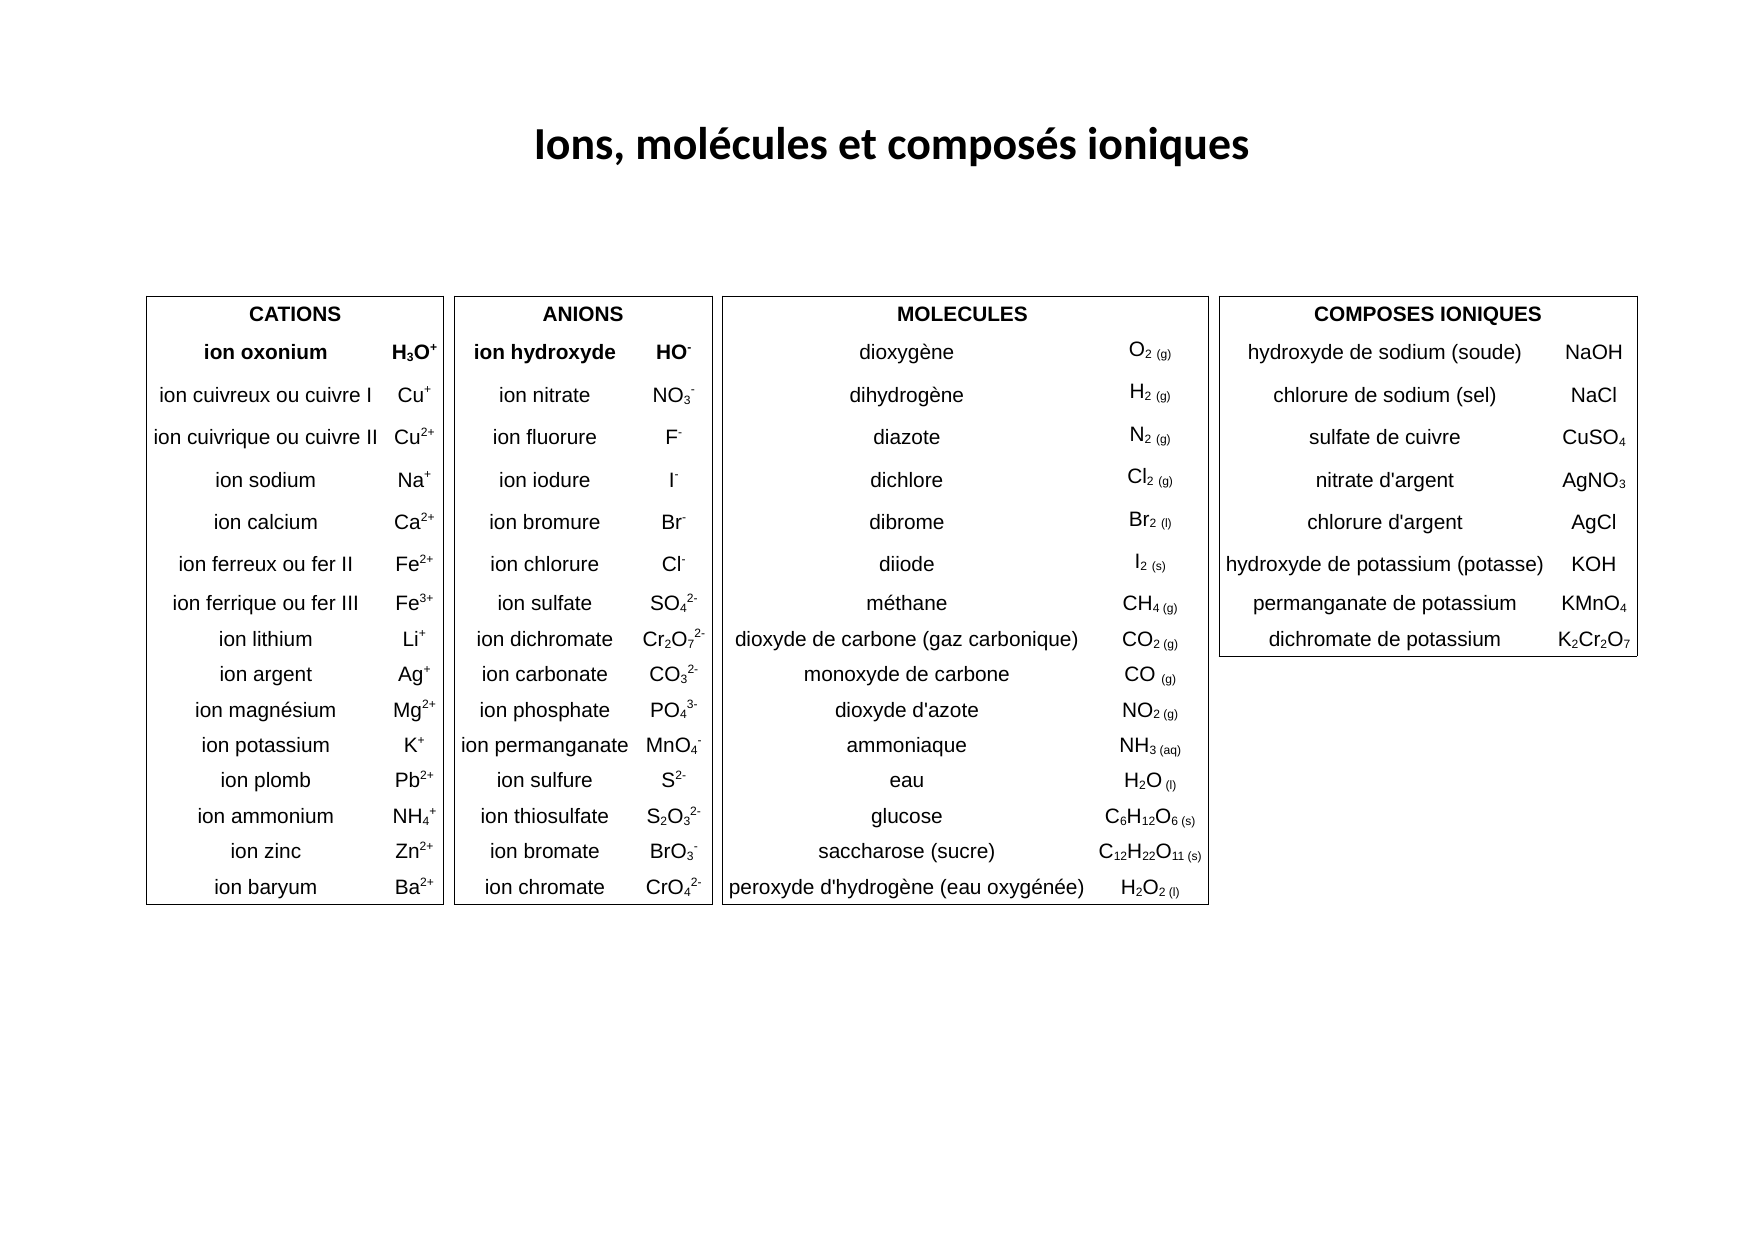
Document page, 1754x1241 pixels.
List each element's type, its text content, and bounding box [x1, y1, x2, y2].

table_cell BrO3- [635, 834, 712, 869]
table_cell ion chromate [455, 869, 635, 904]
table_cell ion fluorure [455, 416, 635, 458]
table_cell [1551, 657, 1637, 692]
table_cell NaOH [1551, 331, 1637, 373]
table_cell ion cuivrique ou cuivre II [147, 416, 385, 458]
table_cell ion calcium [147, 501, 385, 543]
table_cell permanganate de potassium [1220, 585, 1551, 621]
table_cell dibrome [723, 501, 1091, 543]
table_cell ion dichromate [455, 621, 635, 656]
table_cell [1219, 869, 1551, 904]
table_cell ion cuivreux ou cuivre I [147, 374, 385, 416]
table_cell [713, 692, 722, 727]
table_cell ion ammonium [147, 798, 385, 833]
table_cell NaCl [1551, 374, 1637, 416]
table_header ANIONS [455, 297, 712, 331]
table_cell [1219, 692, 1551, 727]
table_cell HO- [635, 331, 712, 373]
table_header [444, 296, 454, 331]
table_cell [1551, 834, 1637, 869]
table_cell [444, 458, 454, 501]
table_cell Cl- [635, 543, 712, 585]
table_cell dioxygène [723, 331, 1091, 373]
table_cell ion hydroxyde [455, 331, 635, 373]
table_cell ion plomb [147, 763, 385, 798]
table_cell [444, 416, 454, 458]
table_cell Fe3+ [385, 585, 443, 621]
table_cell [713, 331, 722, 373]
table_header COMPOSES IONIQUES [1220, 297, 1637, 331]
table_cell [1209, 458, 1219, 501]
table_cell [1551, 692, 1637, 727]
table_cell C6H12O6 (s) [1091, 798, 1208, 833]
table_cell [713, 458, 722, 501]
table_cell NO3- [635, 374, 712, 416]
table_cell Br- [635, 501, 712, 543]
table_cell [1219, 763, 1551, 798]
table_cell [713, 798, 722, 833]
table_cell ion bromate [455, 834, 635, 869]
table_cell [1209, 692, 1219, 727]
table_cell Na+ [385, 458, 443, 501]
table_cell [1209, 374, 1219, 416]
table_cell nitrate d'argent [1220, 458, 1551, 501]
table_cell méthane [723, 585, 1091, 621]
text Ions, molécules et composés ioniques [88, 115, 1695, 171]
table_cell ion chlorure [455, 543, 635, 585]
table_cell ion iodure [455, 458, 635, 501]
table_cell Mg2+ [385, 692, 443, 727]
table_cell CuSO4 [1551, 416, 1637, 458]
table_cell [444, 585, 454, 621]
table_cell H2 (g) [1091, 374, 1208, 416]
table_cell dioxyde de carbone (gaz carbonique) [723, 621, 1091, 656]
table_cell ion magnésium [147, 692, 385, 727]
table_cell ion sodium [147, 458, 385, 501]
table_cell [444, 798, 454, 833]
table_cell [1219, 657, 1551, 692]
table_cell CrO42- [635, 869, 712, 904]
table_cell chlorure de sodium (sel) [1220, 374, 1551, 416]
table_cell hydroxyde de sodium (soude) [1220, 331, 1551, 373]
table_cell dioxyde d'azote [723, 692, 1091, 727]
table_cell dichromate de potassium [1220, 621, 1551, 656]
table_cell [713, 416, 722, 458]
table_cell CO (g) [1091, 656, 1208, 692]
table_cell Ca2+ [385, 501, 443, 543]
table_cell dihydrogène [723, 374, 1091, 416]
table_cell diazote [723, 416, 1091, 458]
table_cell ion oxonium [147, 331, 385, 373]
table_cell SO42- [635, 585, 712, 621]
table_cell [1209, 621, 1219, 656]
table_cell PO43- [635, 692, 712, 727]
table_cell [713, 869, 722, 904]
table_cell N2 (g) [1091, 416, 1208, 458]
table_cell ion thiosulfate [455, 798, 635, 833]
table_header [713, 296, 722, 331]
table_cell CH4 (g) [1091, 585, 1208, 621]
table_cell Cu2+ [385, 416, 443, 458]
table_cell F- [635, 416, 712, 458]
table_cell [444, 543, 454, 585]
table_cell [1551, 727, 1637, 763]
table_cell ion nitrate [455, 374, 635, 416]
table_cell Zn2+ [385, 834, 443, 869]
table_cell [1209, 543, 1219, 585]
table_cell Cu+ [385, 374, 443, 416]
table_cell [713, 543, 722, 585]
table_header CATIONS [147, 297, 443, 331]
table_cell ion permanganate [455, 727, 635, 763]
table_cell dichlore [723, 458, 1091, 501]
table_cell NO2 (g) [1091, 692, 1208, 727]
table_cell [1219, 798, 1551, 833]
table_cell ion sulfure [455, 763, 635, 798]
table_cell Cl2 (g) [1091, 458, 1208, 501]
table_cell NH4+ [385, 798, 443, 833]
table_cell Ag+ [385, 656, 443, 692]
table_cell [1209, 727, 1219, 763]
table_cell [1551, 869, 1637, 904]
table_cell KOH [1551, 543, 1637, 585]
table_header [1209, 296, 1219, 331]
table_cell [713, 621, 722, 656]
table_cell [444, 374, 454, 416]
table_cell ion lithium [147, 621, 385, 656]
table_cell ion bromure [455, 501, 635, 543]
table_cell Br2 (l) [1091, 501, 1208, 543]
table_cell glucose [723, 798, 1091, 833]
table_cell [444, 727, 454, 763]
table_cell [444, 331, 454, 373]
table_cell ammoniaque [723, 727, 1091, 763]
table_cell KMnO4 [1551, 585, 1637, 621]
table_cell sulfate de cuivre [1220, 416, 1551, 458]
table_cell [1209, 763, 1219, 798]
table_cell [713, 501, 722, 543]
table_cell eau [723, 763, 1091, 798]
table_cell C12H22O11 (s) [1091, 834, 1208, 869]
table_cell chlorure d'argent [1220, 501, 1551, 543]
table_cell AgCl [1551, 501, 1637, 543]
table_cell [1209, 416, 1219, 458]
table_cell [1551, 763, 1637, 798]
table_cell ion zinc [147, 834, 385, 869]
table_cell saccharose (sucre) [723, 834, 1091, 869]
table_cell H3O+ [385, 331, 443, 373]
table_cell hydroxyde de potassium (potasse) [1220, 543, 1551, 585]
table_cell [1219, 834, 1551, 869]
table_cell [1209, 501, 1219, 543]
table_cell [713, 374, 722, 416]
table_cell monoxyde de carbone [723, 656, 1091, 692]
table_cell MnO4- [635, 727, 712, 763]
table_cell S2- [635, 763, 712, 798]
table_cell H2O (l) [1091, 763, 1208, 798]
table_cell I2 (s) [1091, 543, 1208, 585]
table_cell [444, 692, 454, 727]
table_cell [713, 656, 722, 692]
table_cell H2O2 (l) [1091, 869, 1208, 904]
table_cell [1209, 869, 1219, 904]
table_cell Pb2+ [385, 763, 443, 798]
table_cell [1551, 798, 1637, 833]
table_cell I- [635, 458, 712, 501]
table_cell [444, 621, 454, 656]
table_cell CO2 (g) [1091, 621, 1208, 656]
table_cell [444, 834, 454, 869]
table_cell [444, 501, 454, 543]
table_cell O2 (g) [1091, 331, 1208, 373]
table_cell [1209, 585, 1219, 621]
table_cell [1209, 656, 1219, 692]
table_cell [1209, 798, 1219, 833]
table_header MOLECULES [723, 297, 1208, 331]
table_cell ion ferreux ou fer II [147, 543, 385, 585]
table_cell Fe2+ [385, 543, 443, 585]
table_cell Li+ [385, 621, 443, 656]
table_cell NH3 (aq) [1091, 727, 1208, 763]
table_cell [713, 727, 722, 763]
table_cell K2Cr2O7 [1551, 621, 1637, 656]
table_cell ion potassium [147, 727, 385, 763]
table_cell [713, 585, 722, 621]
table_cell Ba2+ [385, 869, 443, 904]
table_cell diiode [723, 543, 1091, 585]
table_cell CO32- [635, 656, 712, 692]
table_cell [1209, 834, 1219, 869]
table_cell ion baryum [147, 869, 385, 904]
table_cell ion carbonate [455, 656, 635, 692]
table_cell ion sulfate [455, 585, 635, 621]
table_cell ion phosphate [455, 692, 635, 727]
table_cell ion ferrique ou fer III [147, 585, 385, 621]
table_cell [444, 763, 454, 798]
table_cell [713, 763, 722, 798]
table_cell Cr2O72- [635, 621, 712, 656]
table_cell [444, 869, 454, 904]
table_cell AgNO3 [1551, 458, 1637, 501]
table_cell K+ [385, 727, 443, 763]
table_cell [1209, 331, 1219, 373]
table_cell [1219, 727, 1551, 763]
table_cell ion argent [147, 656, 385, 692]
table_cell peroxyde d'hydrogène (eau oxygénée) [723, 869, 1091, 904]
table_cell [713, 834, 722, 869]
table_cell [444, 656, 454, 692]
table_cell S2O32- [635, 798, 712, 833]
